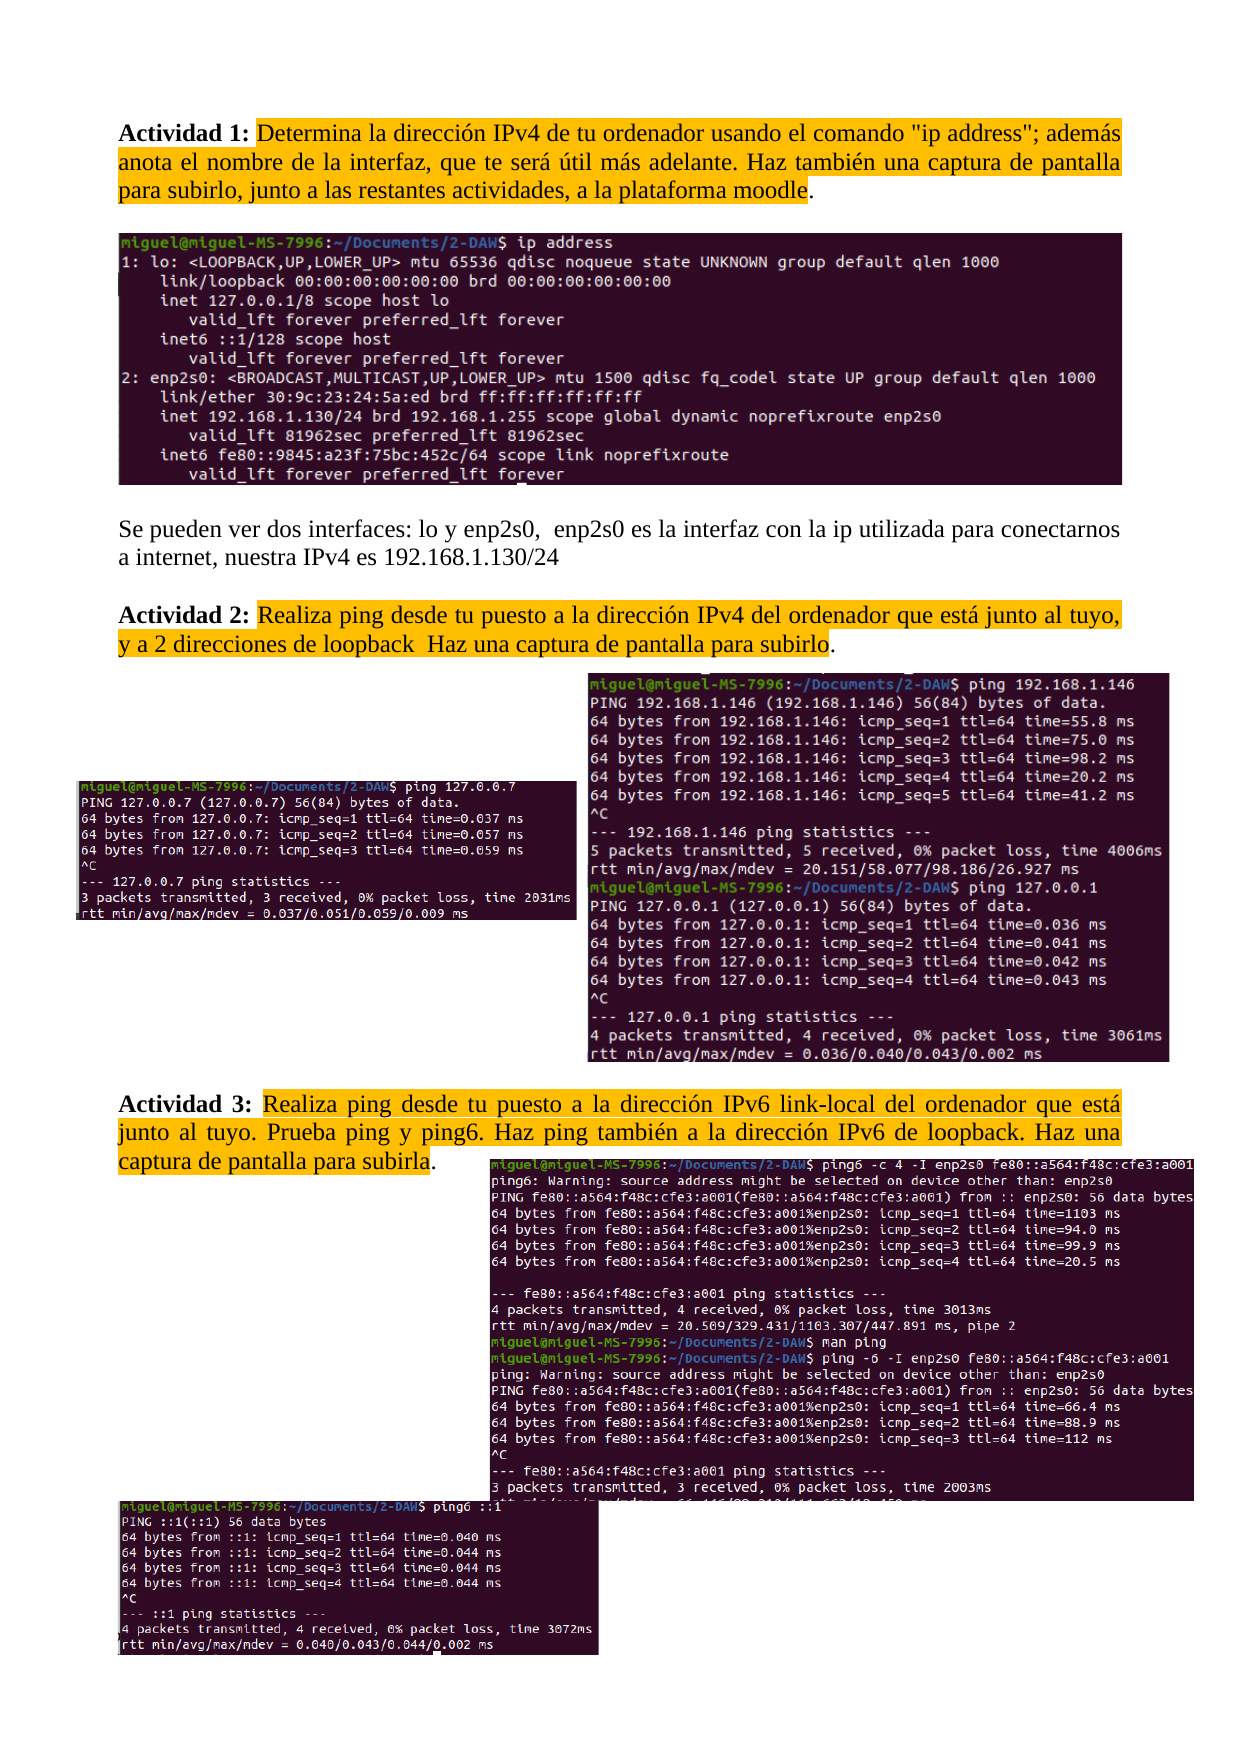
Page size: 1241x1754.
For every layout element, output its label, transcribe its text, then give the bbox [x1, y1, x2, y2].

text Actividad 3: Realiza ping desde tu puesto a la dirección IPv6 link-local del ordenador que está junto al tuyo. Prueba ping y ping6. Haz ping también a la dirección IPv6 de loopback. Haz una captura de pantalla para subirla. [118, 1089, 1122, 1175]
picture [118, 233, 1123, 485]
picture [117, 1159, 1194, 1655]
text Actividad 2: Realiza ping desde tu puesto a la dirección IPv4 del ordenador que está junto al tuyo, y a 2 direcciones de loopback Haz una captura de pantalla para subirlo. [118, 600, 1122, 657]
picture [587, 673, 1170, 1062]
text Actividad 1: Determina la dirección IPv4 de tu ordenador usando el comando "ip address"; además anota el nombre de la interfaz, que te será útil más adelante. Haz también una captura de pantalla para subirlo, junto a las restantes actividades, a la plataforma moodle. [118, 118, 1122, 204]
picture [76, 781, 577, 920]
text Se pueden ver dos interfaces: lo y enp2s0, enp2s0 es la interfaz con la ip utilizada para conectarnos a internet, nuestra IPv4 es 192.168.1.130/24 [118, 514, 1122, 571]
